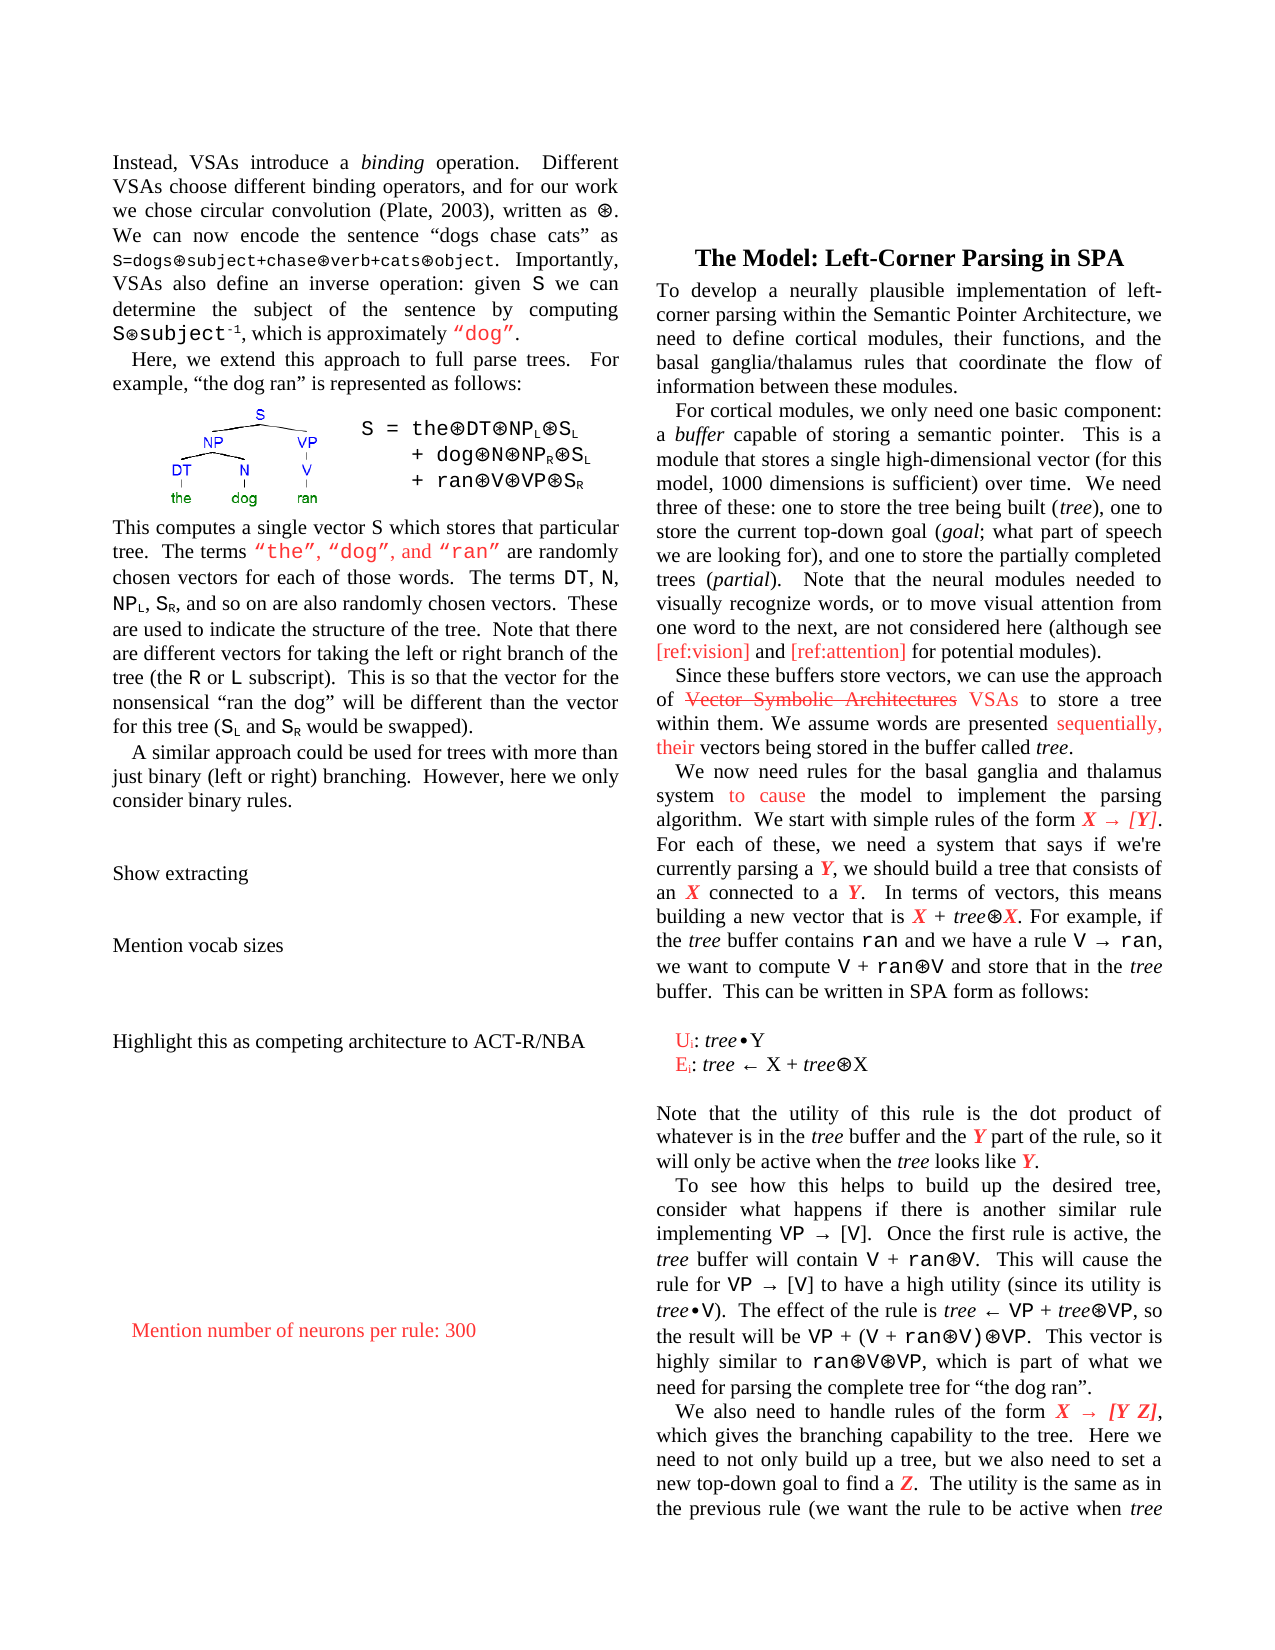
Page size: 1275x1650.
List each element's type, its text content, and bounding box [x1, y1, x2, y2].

table_header [113, 395, 342, 515]
text To develop a neurally plausible implementation of left-corner parsing within the Semantic Pointer Architecture, we need to define cortical modules, their functions, and the basal ganglia/thalamus rules that coordinate the flow of information between these modules. [656, 278, 1162, 398]
text Instead, VSAs introduce a binding operation. Different VSAs choose different binding operators, and for our work we chose circular convolution (Plate, 2003), written as ⊛. We can now encode the sentence “dogs chase cats” as S=dogs⊛subject+chase⊛verb+cats⊛object. Importantly, VSAs also define an inverse operation: given S we can determine the subject of the sentence by computing S⊛subject-1, which is approximately “dog”. [112, 150, 619, 347]
text A similar approach could be used for trees with more than just binary (left or right) branching. However, here we only consider binary rules. [112, 740, 619, 812]
text We also need to handle rules of the form X → [Y Z], which gives the branching capability to the tree. Here we need to not only build up a tree, but we also need to set a new top-down goal to find a Z. The utility is the same as in the previous rule (we want the rule to be active when tree [656, 1399, 1162, 1519]
table_header S = the⊛DT⊛NPL⊛SL + dog⊛N⊛NPR⊛SL + ran⊛V⊛VP⊛SR [342, 395, 619, 515]
text To see how this helps to build up the desired tree, consider what happens if there is another similar rule implementing VP → [V]. Once the first rule is active, the tree buffer will contain V + ran⊛V. This will cause the rule for VP → [V] to have a high utility (since its utility is tree∙V). The effect of the rule is tree ← VP + tree⊛VP, so the result will be VP + (V + ran⊛V)⊛VP. This vector is highly similar to ran⊛V⊛VP, which is part of what we need for parsing the complete tree for “the dog ran”. [656, 1173, 1162, 1399]
text Ei: tree ← X + tree⊛X [656, 1052, 1162, 1076]
text Mention vocab sizes [112, 933, 619, 957]
text This computes a single vector S which stores that particular tree. The terms “the”, “dog”, and “ran” are randomly chosen vectors for each of those words. The terms DT, N, NPL, SR, and so on are also randomly chosen vectors. These are used to indicate the structure of the tree. Note that there are different vectors for taking the left or right branch of the tree (the R or L subscript). This is so that the vector for the nonsensical “ran the dog” will be different than the vector for this tree (SL and SR would be swapped). [112, 515, 619, 740]
text Since these buffers store vectors, we can use the approach of Vector Symbolic Architectures VSAs to store a tree within them. We assume words are presented sequentially, their vectors being stored in the buffer called tree. [656, 663, 1162, 759]
text Ui: tree∙Y [656, 1028, 1162, 1052]
text Show extracting [112, 860, 619, 884]
text Mention number of neurons per rule: 300 [112, 1318, 619, 1342]
picture [159, 396, 329, 514]
text Here, we extend this approach to full parse trees. For example, “the dog ran” is represented as follows: [112, 347, 619, 395]
text For cortical modules, we only need one basic component: a buffer capable of storing a semantic pointer. This is a module that stores a single high-dimensional vector (for this model, 1000 dimensions is sufficient) over time. We need three of these: one to store the tree being built (tree), one to store the current top-down goal (goal; what part of speech we are looking for), and one to store the partially completed trees (partial). Note that the neural modules needed to visually recognize words, or to move visual attention from one word to the next, are not considered here (although see [ref:vision] and [ref:attention] for potential modules). [656, 398, 1162, 663]
subtitle The Model: Left-Corner Parsing in SPA [656, 243, 1162, 272]
text We now need rules for the basal ganglia and thalamus system to cause the model to implement the parsing algorithm. We start with simple rules of the form X → [Y]. For each of these, we need a system that says if we're currently parsing a Y, we should build a tree that consists of an X connected to a Y. In terms of vectors, this means building a new vector that is X + tree⊛X. For example, if the tree buffer contains ran and we have a rule V → ran, we want to compute V + ran⊛V and store that in the tree buffer. This can be written in SPA form as follows: [656, 759, 1162, 1003]
text Note that the utility of this rule is the dot product of whatever is in the tree buffer and the Y part of the rule, so it will only be active when the tree looks like Y. [656, 1100, 1162, 1173]
text Highlight this as competing architecture to ACT-R/NBA [112, 1029, 619, 1053]
